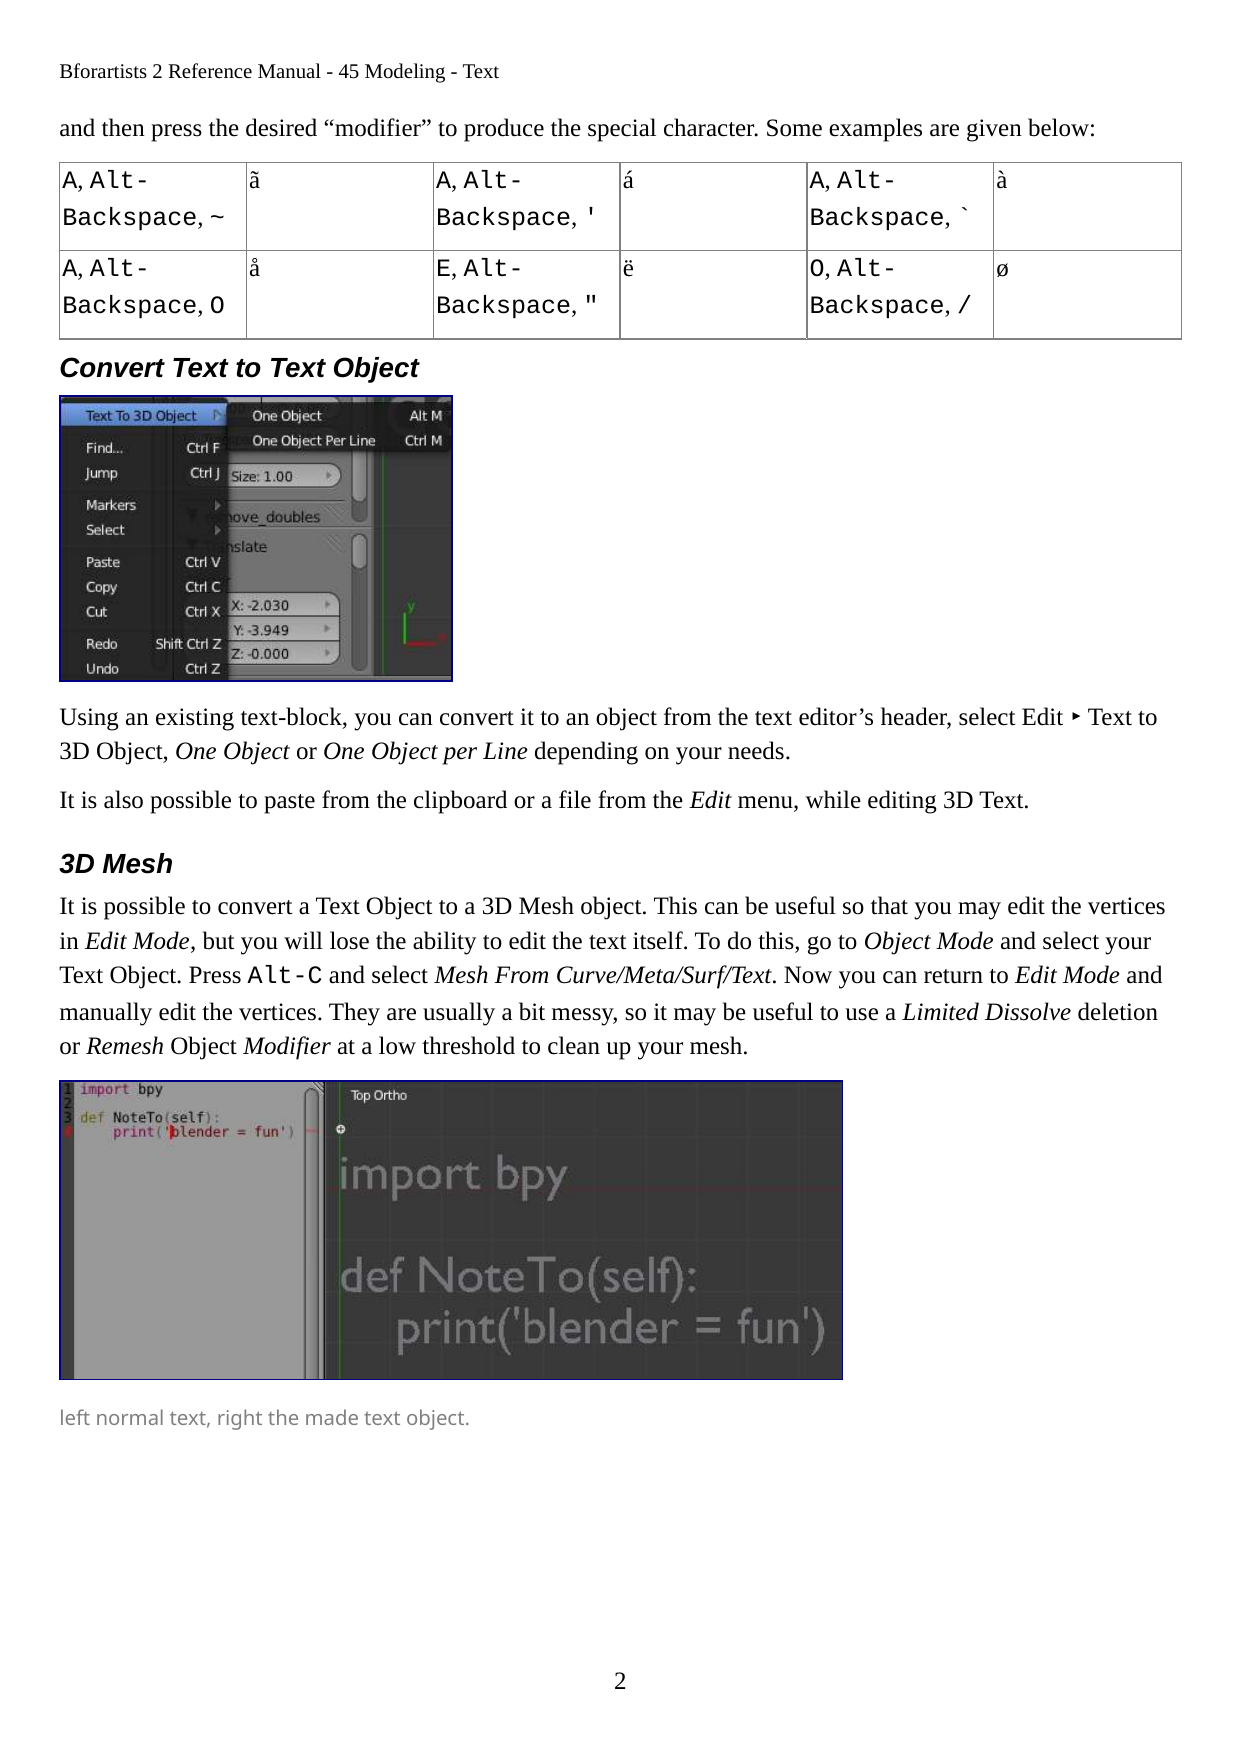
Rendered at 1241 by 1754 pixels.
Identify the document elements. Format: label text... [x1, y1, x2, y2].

picture [61, 397, 451, 680]
subtitle Convert Text to Text Object [59, 351, 1181, 383]
table_header ã [247, 163, 433, 250]
text It is possible to convert a Text Object to a 3D Mesh object. This can be useful so that you may edit the vertices in Edit Mode, but you will lose the ability to edit the text itself. To do this, go to Object Mode and select your Text Object. Press Alt-C and select Mesh From Curve/Meta/Surf/Text. Now you can return to Edit Mode and manually edit the vertices. They are usually a bit messy, so it may be useful to use a Limited Dissolve deletion or Remesh Object Modifier at a low threshold to clean up your mesh. [59, 891, 1181, 1060]
table_cell O, Alt-Backspace, / [808, 251, 993, 338]
text left normal text, right the made text object. [59, 1400, 1181, 1432]
picture [61, 1082, 842, 1379]
table_header A, Alt-Backspace, ` [808, 163, 993, 250]
table_cell A, Alt-Backspace, O [60, 251, 246, 338]
text and then press the desired “modifier” to produce the special character. Some examples are given below: [59, 113, 1181, 141]
table_cell å [247, 251, 433, 338]
text Using an existing text-block, you can convert it to an object from the text editor’s header, select Edit ‣ Text to 3D Object, One Object or One Object per Line depending on your needs. [59, 702, 1181, 765]
table_cell E, Alt-Backspace, " [434, 251, 619, 338]
text It is also possible to paste from the clipboard or a file from the Edit menu, while editing 3D Text. [59, 785, 1181, 814]
table_cell ø [994, 251, 1181, 338]
table_header A, Alt-Backspace, ' [434, 163, 619, 250]
table_header á [621, 163, 806, 250]
table_header A, Alt-Backspace, ~ [60, 163, 246, 250]
table_cell ë [621, 251, 806, 338]
table_header à [994, 163, 1181, 250]
subtitle 3D Mesh [59, 847, 1181, 879]
